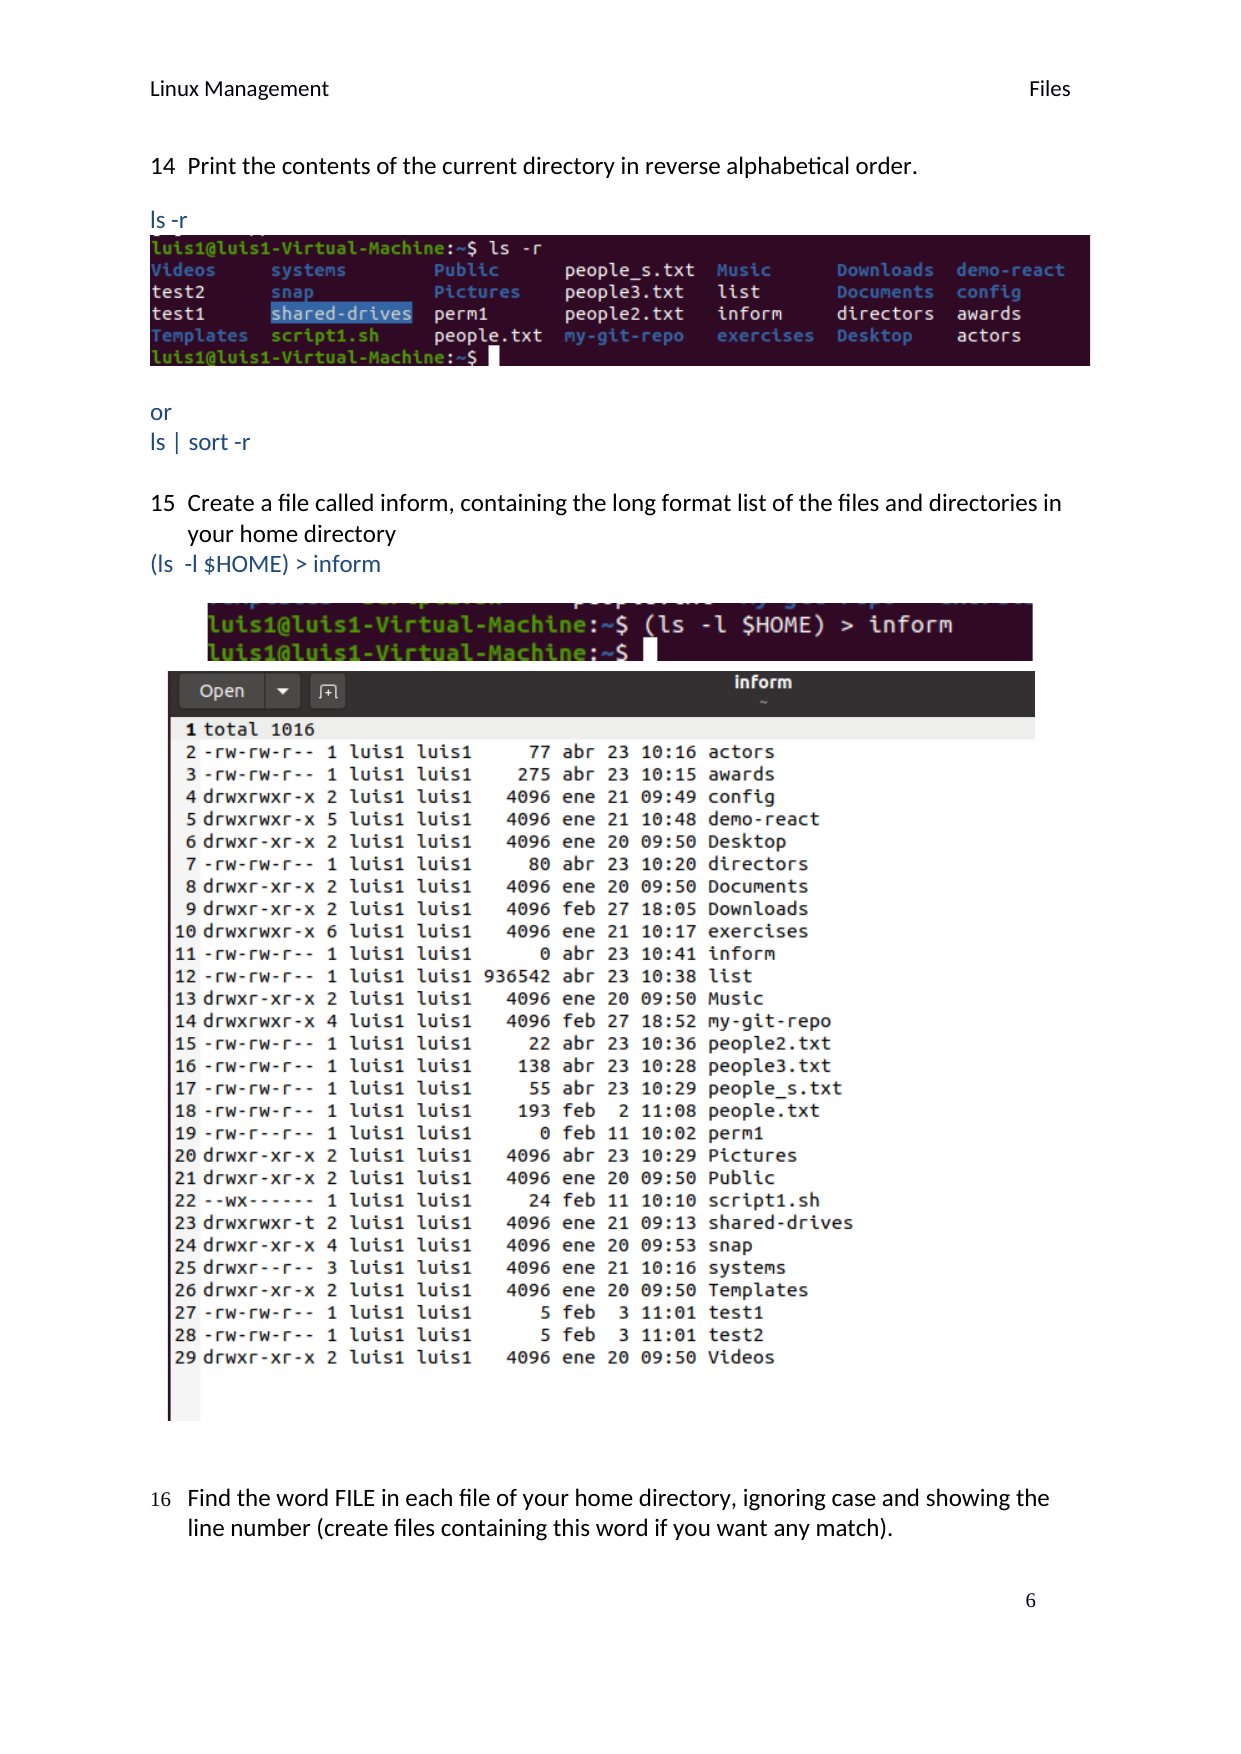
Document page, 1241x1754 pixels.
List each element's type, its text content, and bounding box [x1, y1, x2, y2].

picture [150, 235, 1091, 366]
picture [167, 671, 1035, 1421]
text ls | sort -r [150, 427, 1090, 457]
list Print the contents of the current directory in reverse alphabetical order. [150, 150, 1090, 181]
text or [150, 396, 1090, 427]
list Create a file called inform, containing the long format list of the files and directories in your home directory [150, 488, 1090, 549]
text (ls -l $HOME) > inform [150, 549, 1090, 579]
picture [207, 603, 1033, 661]
list Find the word FILE in each file of your home directory, ignoring case and showing the line number (create files containing this word if you want any match). [150, 1482, 1090, 1543]
text ls -r [150, 204, 1090, 235]
